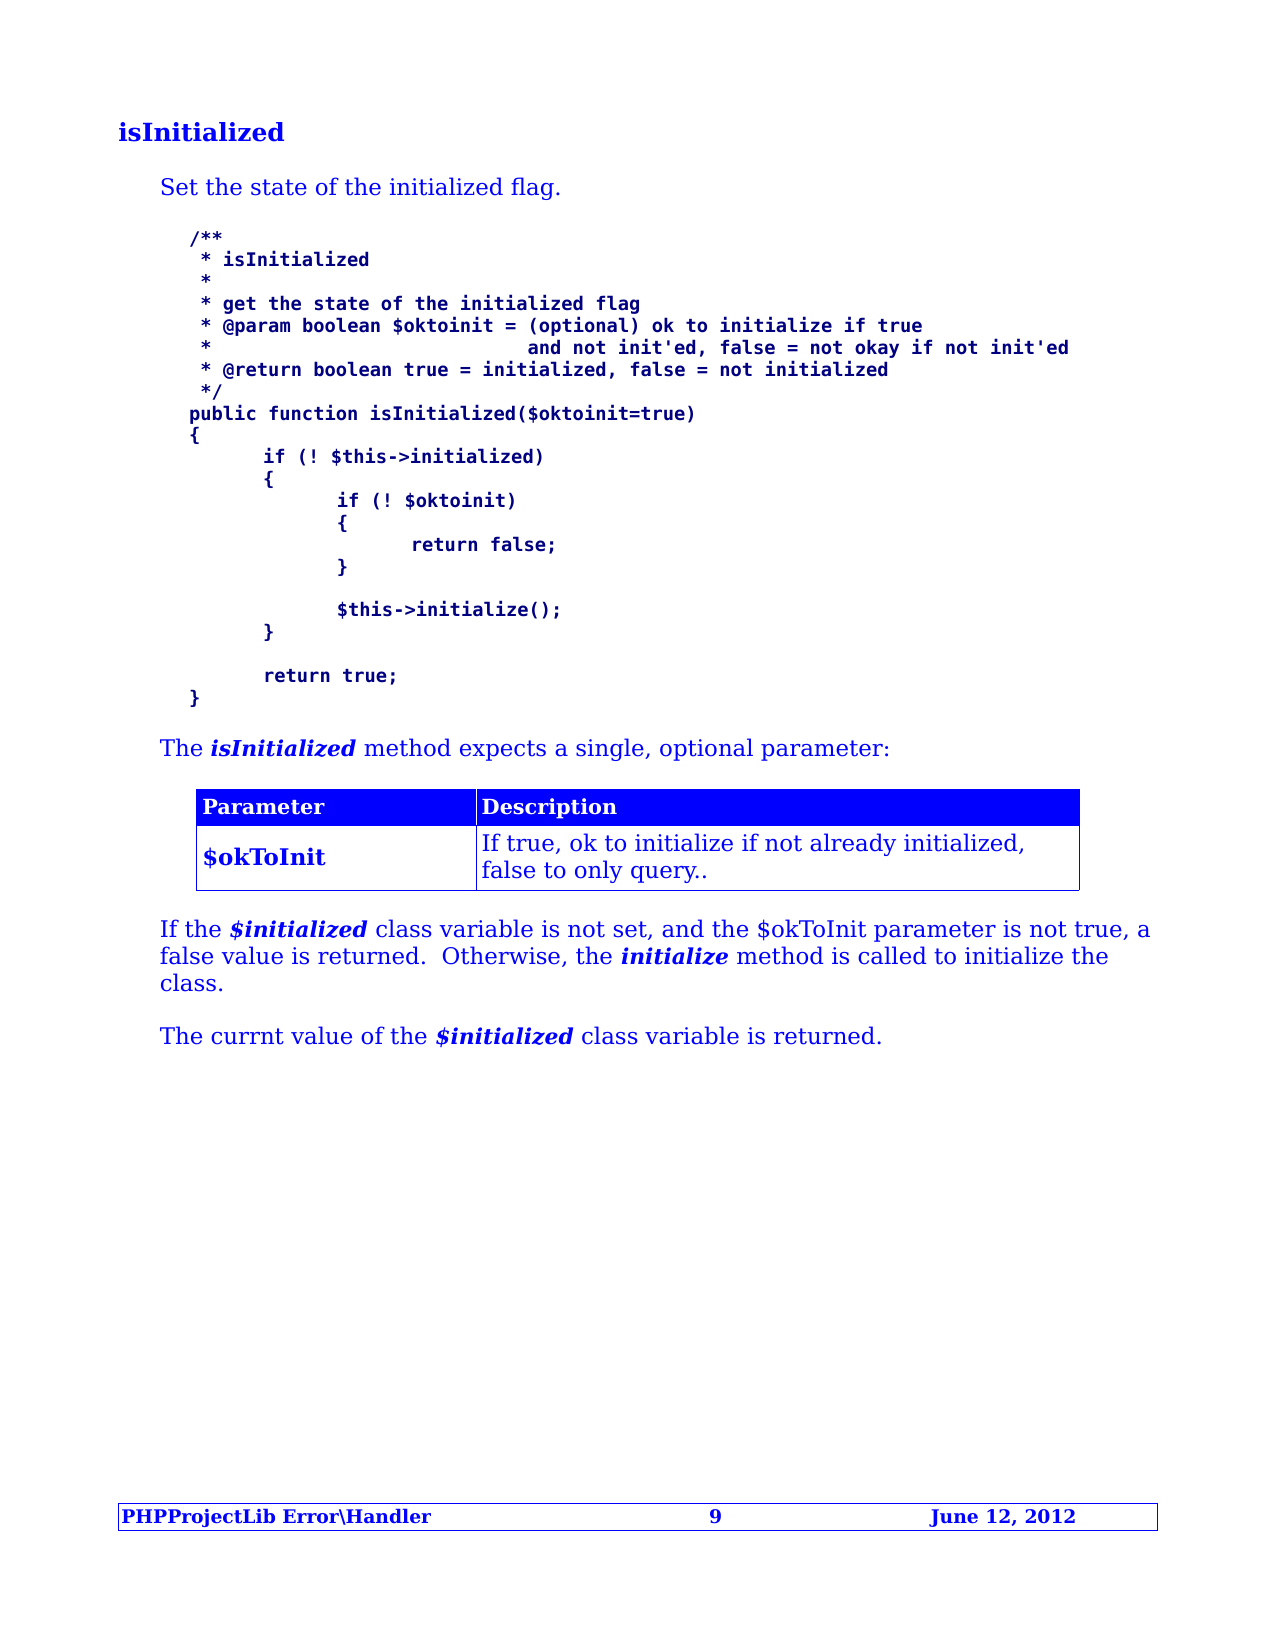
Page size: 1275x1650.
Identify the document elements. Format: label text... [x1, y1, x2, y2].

list $this->initialize(); [189, 599, 1157, 621]
list * get the state of the initialized flag [189, 293, 1157, 315]
table_header Parameter [197, 790, 476, 825]
text The isInitialized method expects a single, optional parameter: [159, 735, 1157, 762]
list * and not init'ed, false = not okay if not init'ed [189, 337, 1157, 359]
list return false; [189, 534, 1157, 556]
list * @return boolean true = initialized, false = not initialized [189, 359, 1157, 381]
list /** [189, 227, 1157, 249]
list * [189, 271, 1157, 293]
list */ [189, 381, 1157, 402]
table_cell If true, ok to initialize if not already initialized, false to only query.. [477, 826, 1079, 890]
text If the $initialized class variable is not set, and the $okToInit parameter is not true, a false value is returned. Otherwise, the initialize method is called to initialize the class. [159, 916, 1157, 996]
list { [189, 424, 1157, 446]
list { [189, 512, 1157, 534]
list { [189, 468, 1157, 490]
list public function isInitialized($oktoinit=true) [189, 402, 1157, 424]
list * @param boolean $oktoinit = (optional) ok to initialize if true [189, 315, 1157, 337]
title isInitialized [118, 118, 1157, 147]
list } [189, 621, 1157, 643]
table_cell $okToInit [197, 826, 476, 890]
list if (! $oktoinit) [189, 490, 1157, 512]
text The currnt value of the $initialized class variable is returned. [159, 1023, 1157, 1050]
table_header Description [477, 790, 1079, 825]
list } [189, 556, 1157, 577]
list if (! $this->initialized) [189, 446, 1157, 468]
list * isInitialized [189, 249, 1157, 271]
list return true; [189, 665, 1157, 687]
list } [189, 687, 1157, 709]
text Set the state of the initialized flag. [159, 174, 1157, 201]
